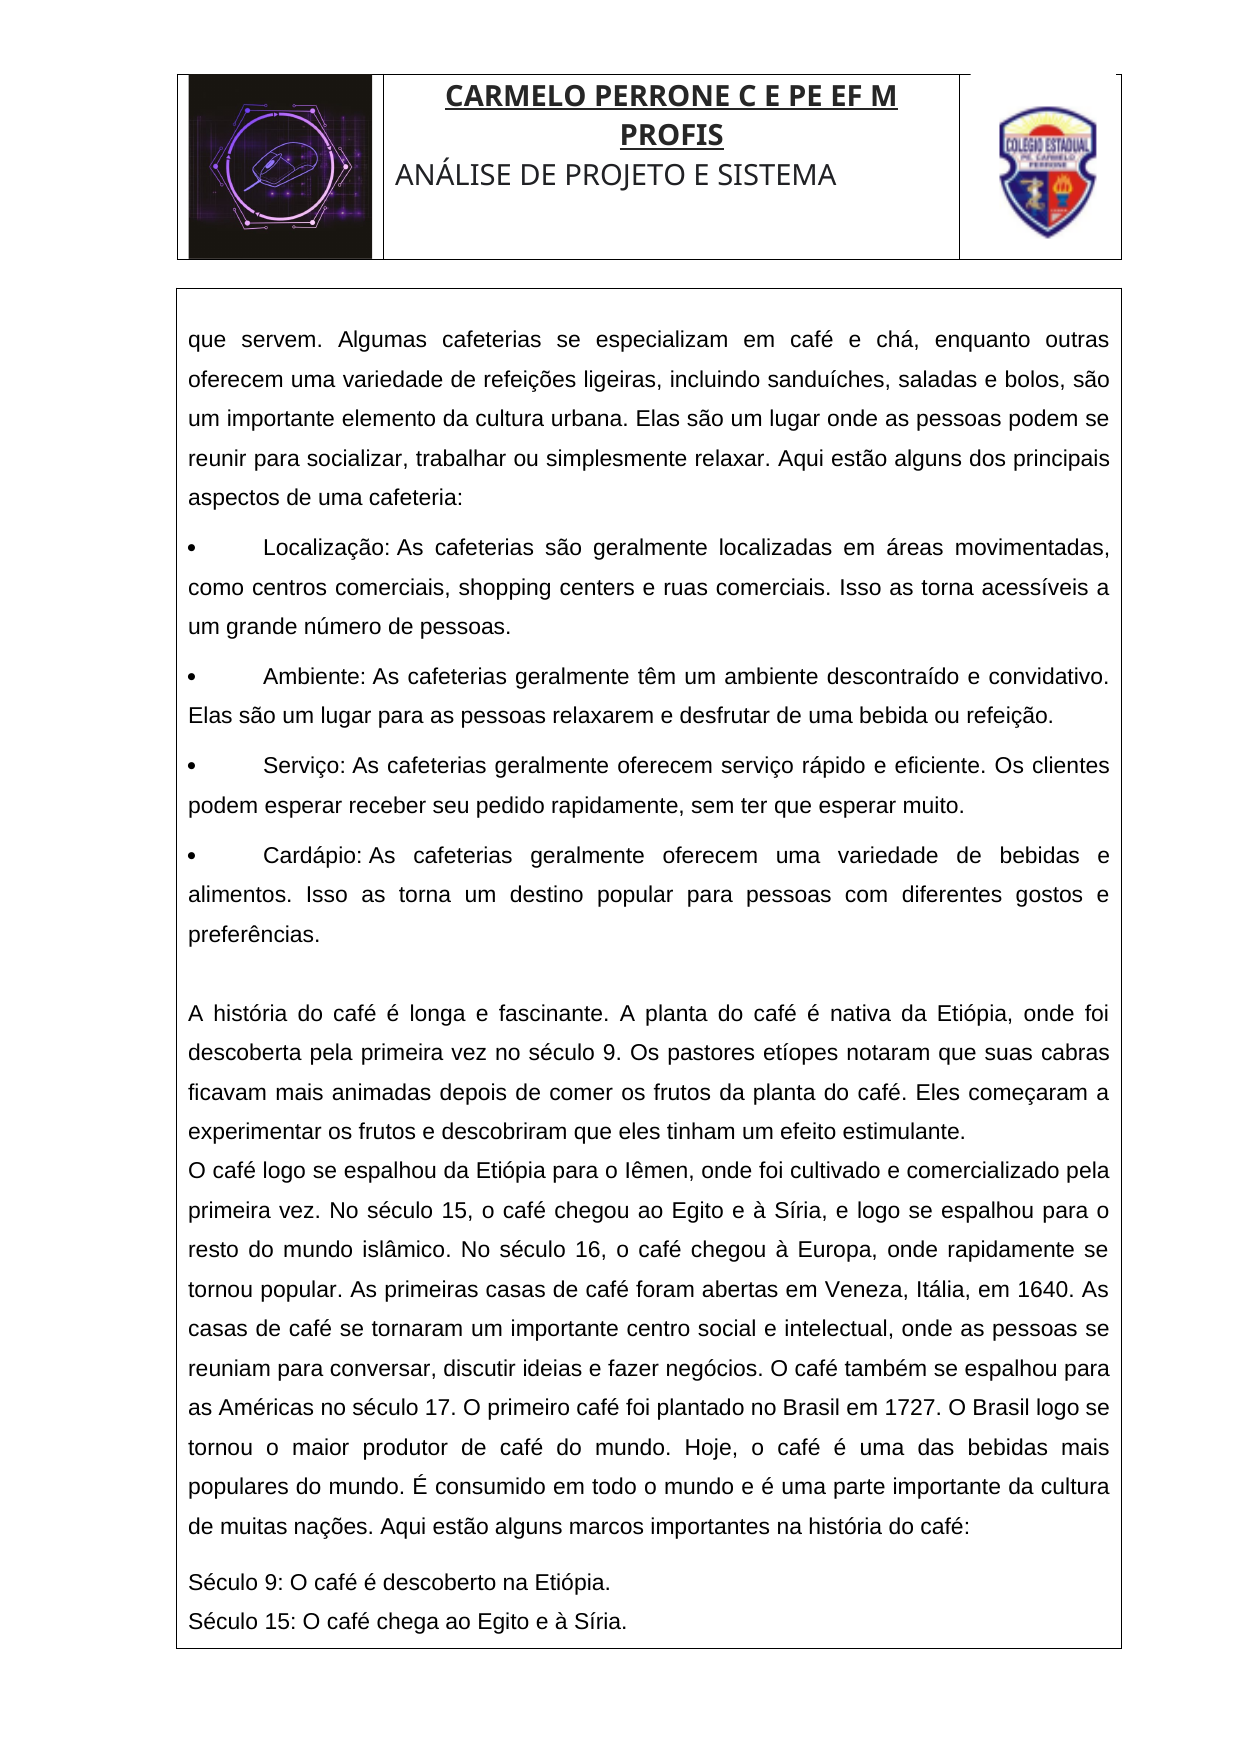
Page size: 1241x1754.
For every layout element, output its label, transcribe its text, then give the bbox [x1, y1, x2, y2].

table_header que servem. Algumas cafeterias se especializam em café e chá, enquanto outras oferecem uma variedade de refeições ligeiras, incluindo sanduíches, saladas e bolos, são um importante elemento da cultura urbana. Elas são um lugar onde as pessoas podem se reunir para socializar, trabalhar ou simplesmente relaxar. Aqui estão alguns dos principais aspectos de uma cafeteria: Localização: As cafeterias são geralmente localizadas em áreas movimentadas, como centros comerciais, shopping centers e ruas comerciais. Isso as torna acessíveis a um grande número de pessoas. Ambiente: As cafeterias geralmente têm um ambiente descontraído e convidativo. Elas são um lugar para as pessoas relaxarem e desfrutar de uma bebida ou refeição. Serviço: As cafeterias geralmente oferecem serviço rápido e eficiente. Os clientes podem esperar receber seu pedido rapidamente, sem ter que esperar muito. Cardápio: As cafeterias geralmente oferecem uma variedade de bebidas e alimentos. Isso as torna um destino popular para pessoas com diferentes gostos e preferências. A história do café é longa e fascinante. A planta do café é nativa da Etiópia, onde foi descoberta pela primeira vez no século 9. Os pastores etíopes notaram que suas cabras ficavam mais animadas depois de comer os frutos da planta do café. Eles começaram a experimentar os frutos e descobriram que eles tinham um efeito estimulante. O café logo se espalhou da Etiópia para o Iêmen, onde foi cultivado e comercializado pela primeira vez. No século 15, o café chegou ao Egito e à Síria, e logo se espalhou para o resto do mundo islâmico. No século 16, o café chegou à Europa, onde rapidamente se tornou popular. As primeiras casas de café foram abertas em Veneza, Itália, em 1640. As casas de café se tornaram um importante centro social e intelectual, onde as pessoas se reuniam para conversar, discutir ideias e fazer negócios. O café também se espalhou para as Américas no século 17. O primeiro café foi plantado no Brasil em 1727. O Brasil logo se tornou o maior produtor de café do mundo. Hoje, o café é uma das bebidas mais populares do mundo. É consumido em todo o mundo e é uma parte importante da cultura de muitas nações. Aqui estão alguns marcos importantes na história do café: Século 9: O café é descoberto na Etiópia. Século 15: O café chega ao Egito e à Síria. [177, 289, 1121, 1648]
